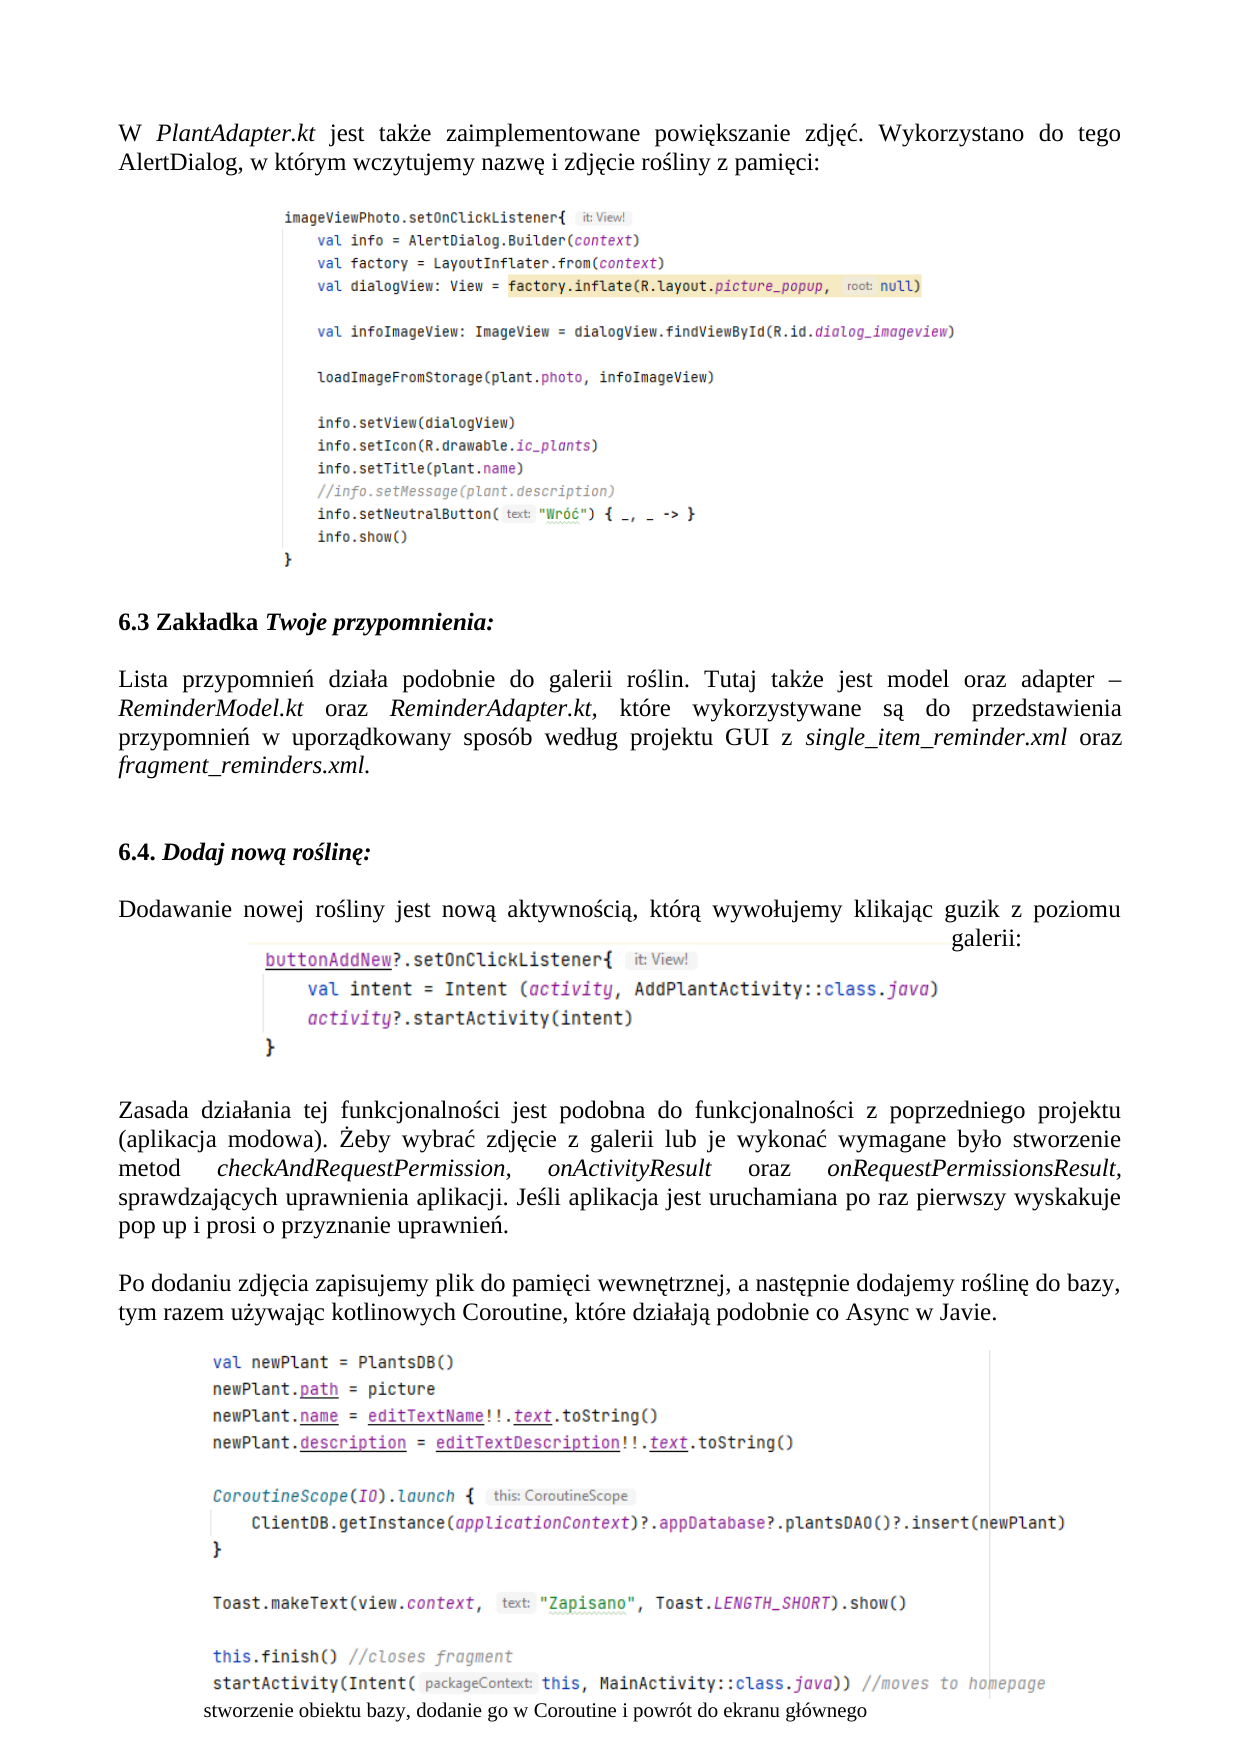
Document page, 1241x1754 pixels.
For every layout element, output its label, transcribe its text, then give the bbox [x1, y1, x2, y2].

picture [203, 1350, 1079, 1699]
text 6.4. Dodaj nową roślinę: [118, 837, 1122, 866]
picture [247, 942, 952, 1070]
text Zasada działania tej funkcjonalności jest podobna do funkcjonalności z poprzedniego projektu (aplikacja modowa). Żeby wybrać zdjęcie z galerii lub je wykonać wymagane było stworzenie metod checkAndRequestPermission, onActivityResult oraz onRequestPermissionsResult, sprawdzających uprawnienia aplikacji. Jeśli aplikacja jest uruchamiana po raz pierwszy wyskakuje pop up i prosi o przyznanie uprawnień. [118, 1096, 1122, 1239]
text Dodawanie nowej rośliny jest nową aktywnością, którą wywołujemy klikając guzik z poziomu galerii: [118, 894, 1122, 952]
text W PlantAdapter.kt jest także zaimplementowane powiększanie zdjęć. Wykorzystano do tego AlertDialog, w którym wczytujemy nazwę i zdjęcie rośliny z pamięci: [118, 118, 1122, 176]
text 6.3 Zakładka Twoje przypomnienia: [118, 607, 1122, 636]
picture [279, 204, 961, 575]
text stworzenie obiektu bazy, dodanie go w Coroutine i powrót do ekranu głównego [203, 1699, 1079, 1722]
text Po dodaniu zdjęcia zapisujemy plik do pamięci wewnętrznej, a następnie dodajemy roślinę do bazy, tym razem używając kotlinowych Coroutine, które działają podobnie co Async w Javie. [118, 1268, 1122, 1326]
text Lista przypomnień działa podobnie do galerii roślin. Tutaj także jest model oraz adapter – ReminderModel.kt oraz ReminderAdapter.kt, które wykorzystywane są do przedstawienia przypomnień w uporządkowany sposób według projektu GUI z single_item_reminder.xml oraz fragment_reminders.xml. [118, 664, 1122, 779]
